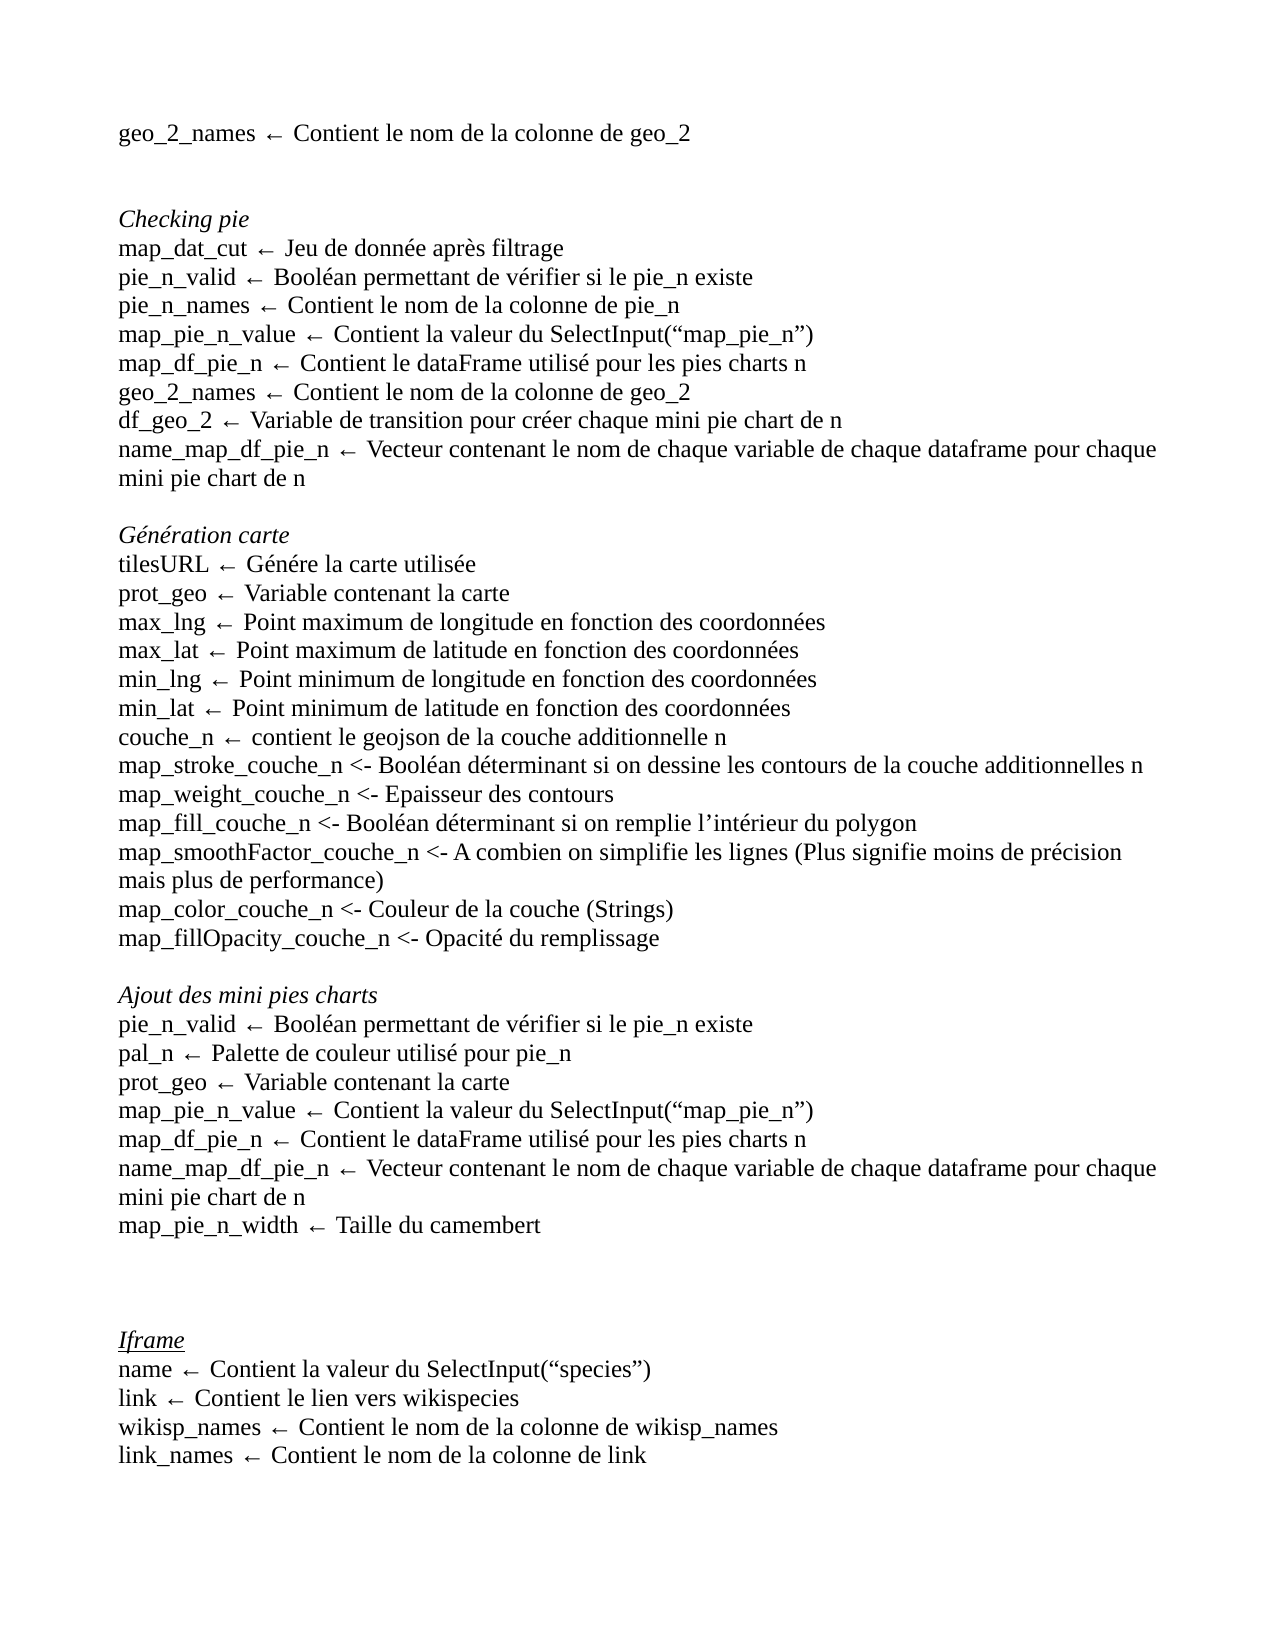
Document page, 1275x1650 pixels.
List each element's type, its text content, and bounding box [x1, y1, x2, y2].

text name_map_df_pie_n ← Vecteur contenant le nom de chaque variable de chaque dataframe pour chaque mini pie chart de n [118, 1153, 1157, 1211]
text min_lat ← Point minimum de latitude en fonction des coordonnées [118, 693, 1157, 722]
text max_lat ← Point maximum de latitude en fonction des coordonnées [118, 636, 1157, 664]
text pie_n_valid ← Booléan permettant de vérifier si le pie_n existe [118, 262, 1157, 291]
text map_stroke_couche_n <- Booléan déterminant si on dessine les contours de la couche additionnelles n [118, 751, 1157, 779]
text map_pie_n_value ← Contient la valeur du SelectInput(“map_pie_n”) [118, 319, 1157, 348]
text df_geo_2 ← Variable de transition pour créer chaque mini pie chart de n [118, 406, 1157, 434]
text map_pie_n_value ← Contient la valeur du SelectInput(“map_pie_n”) [118, 1096, 1157, 1124]
text wikisp_names ← Contient le nom de la colonne de wikisp_names [118, 1412, 1157, 1441]
text name_map_df_pie_n ← Vecteur contenant le nom de chaque variable de chaque dataframe pour chaque mini pie chart de n [118, 434, 1157, 492]
text prot_geo ← Variable contenant la carte [118, 1067, 1157, 1096]
text Iframe [118, 1326, 1157, 1354]
text map_pie_n_width ← Taille du camembert [118, 1211, 1157, 1239]
text prot_geo ← Variable contenant la carte [118, 578, 1157, 607]
text pie_n_names ← Contient le nom de la colonne de pie_n [118, 291, 1157, 319]
text map_weight_couche_n <- Epaisseur des contours [118, 779, 1157, 808]
text name ← Contient la valeur du SelectInput(“species”) [118, 1354, 1157, 1383]
text couche_n ← contient le geojson de la couche additionnelle n [118, 722, 1157, 751]
text min_lng ← Point minimum de longitude en fonction des coordonnées [118, 664, 1157, 693]
text map_fillOpacity_couche_n <- Opacité du remplissage [118, 923, 1157, 952]
text Ajout des mini pies charts [118, 981, 1157, 1009]
text geo_2_names ← Contient le nom de la colonne de geo_2 [118, 118, 1157, 147]
text max_lng ← Point maximum de longitude en fonction des coordonnées [118, 607, 1157, 636]
text pal_n ← Palette de couleur utilisé pour pie_n [118, 1038, 1157, 1067]
text tilesURL ← Génére la carte utilisée [118, 549, 1157, 578]
text Génération carte [118, 521, 1157, 549]
text map_smoothFactor_couche_n <- A combien on simplifie les lignes (Plus signifie moins de précision mais plus de performance) [118, 837, 1157, 894]
text pie_n_valid ← Booléan permettant de vérifier si le pie_n existe [118, 1009, 1157, 1038]
text Checking pie [118, 204, 1157, 233]
text geo_2_names ← Contient le nom de la colonne de geo_2 [118, 377, 1157, 406]
text link ← Contient le lien vers wikispecies [118, 1383, 1157, 1412]
text map_color_couche_n <- Couleur de la couche (Strings) [118, 894, 1157, 923]
text map_fill_couche_n <- Booléan déterminant si on remplie l’intérieur du polygon [118, 808, 1157, 837]
text link_names ← Contient le nom de la colonne de link [118, 1441, 1157, 1469]
text map_dat_cut ← Jeu de donnée après filtrage [118, 233, 1157, 262]
text map_df_pie_n ← Contient le dataFrame utilisé pour les pies charts n [118, 1124, 1157, 1153]
text map_df_pie_n ← Contient le dataFrame utilisé pour les pies charts n [118, 348, 1157, 377]
